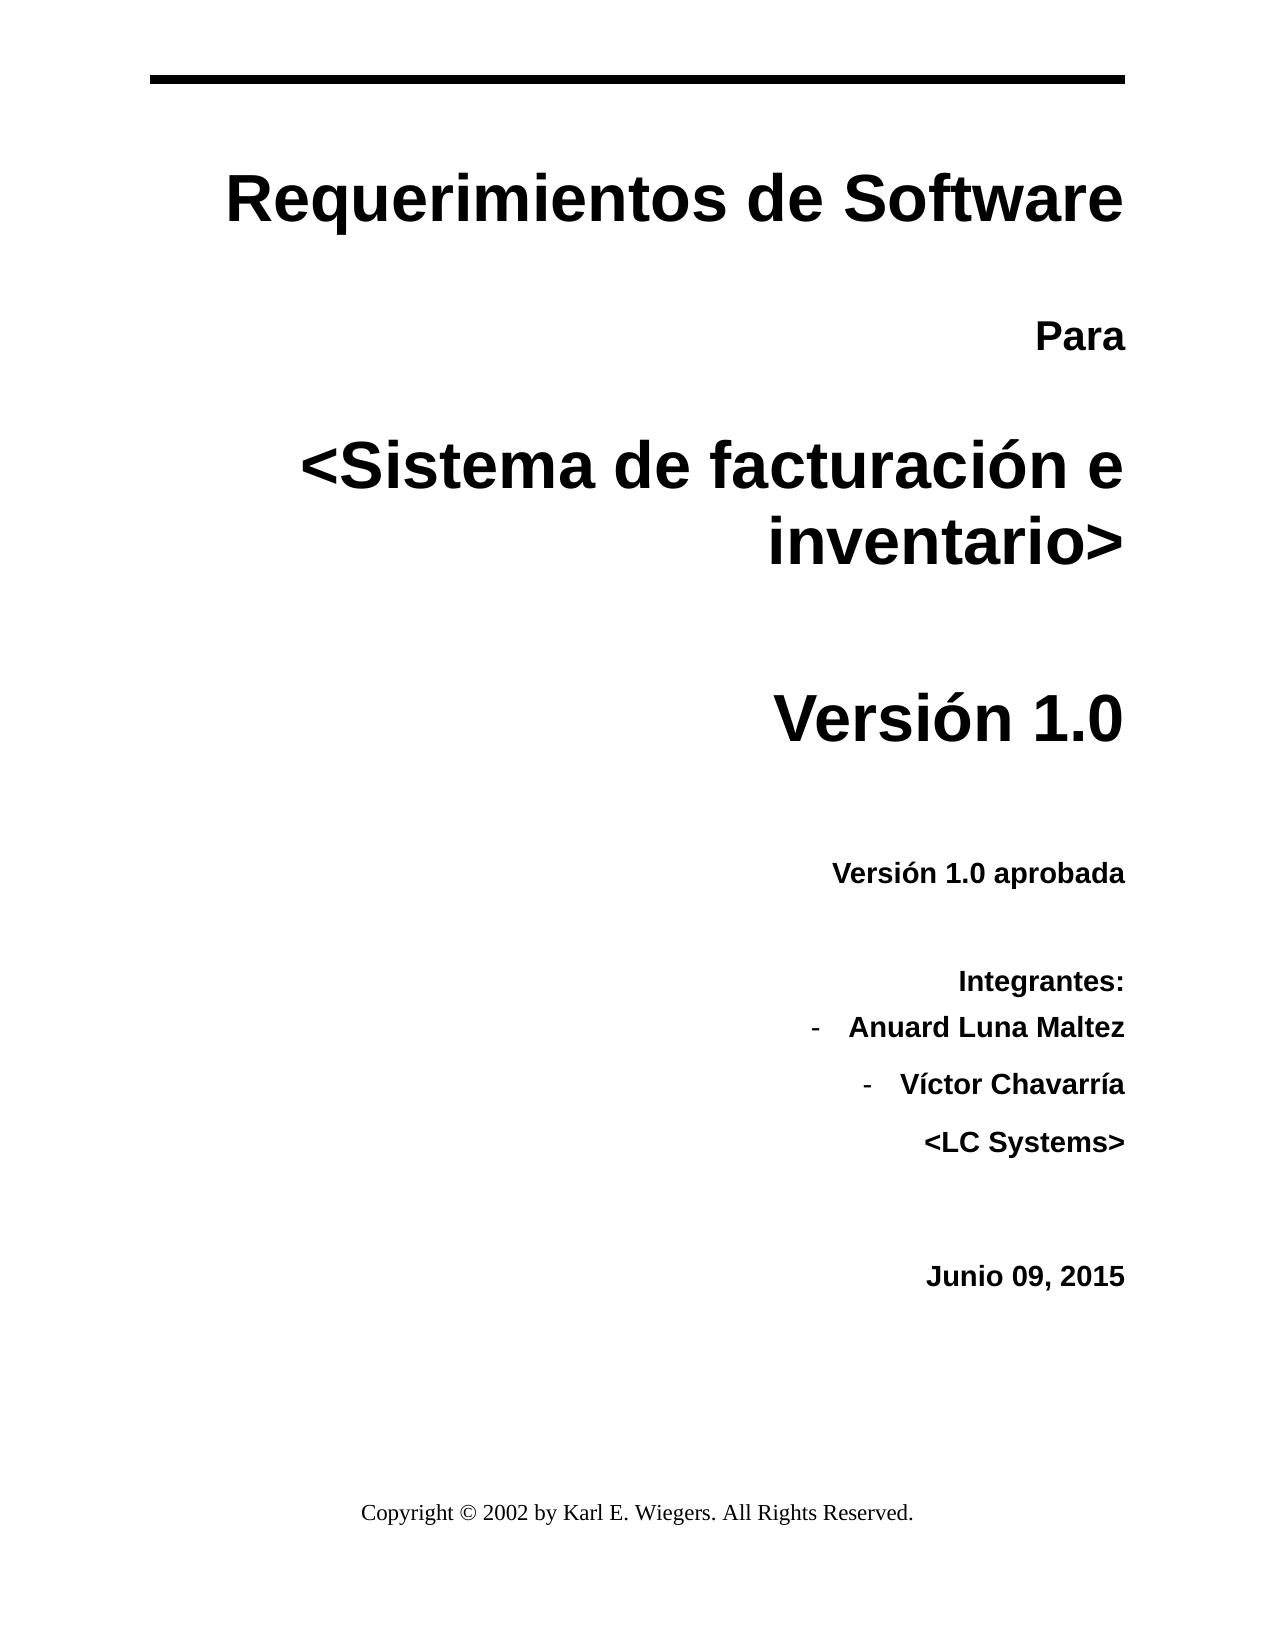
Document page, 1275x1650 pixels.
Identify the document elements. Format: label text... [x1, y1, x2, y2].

text <Sistema de facturación e inventario> [150, 426, 1125, 579]
text Junio 09, 2015 [150, 1259, 1125, 1292]
text Para [150, 311, 1125, 359]
text Integrantes: [150, 964, 1125, 998]
list Víctor Chavarría [187, 1067, 1125, 1100]
text Requerimientos de Software [150, 159, 1125, 236]
text Versión 1.0 [150, 679, 1125, 756]
list Anuard Luna Maltez [187, 1010, 1125, 1044]
text Versión 1.0 aprobada [150, 856, 1125, 889]
text <LC Systems> [150, 1125, 1125, 1159]
